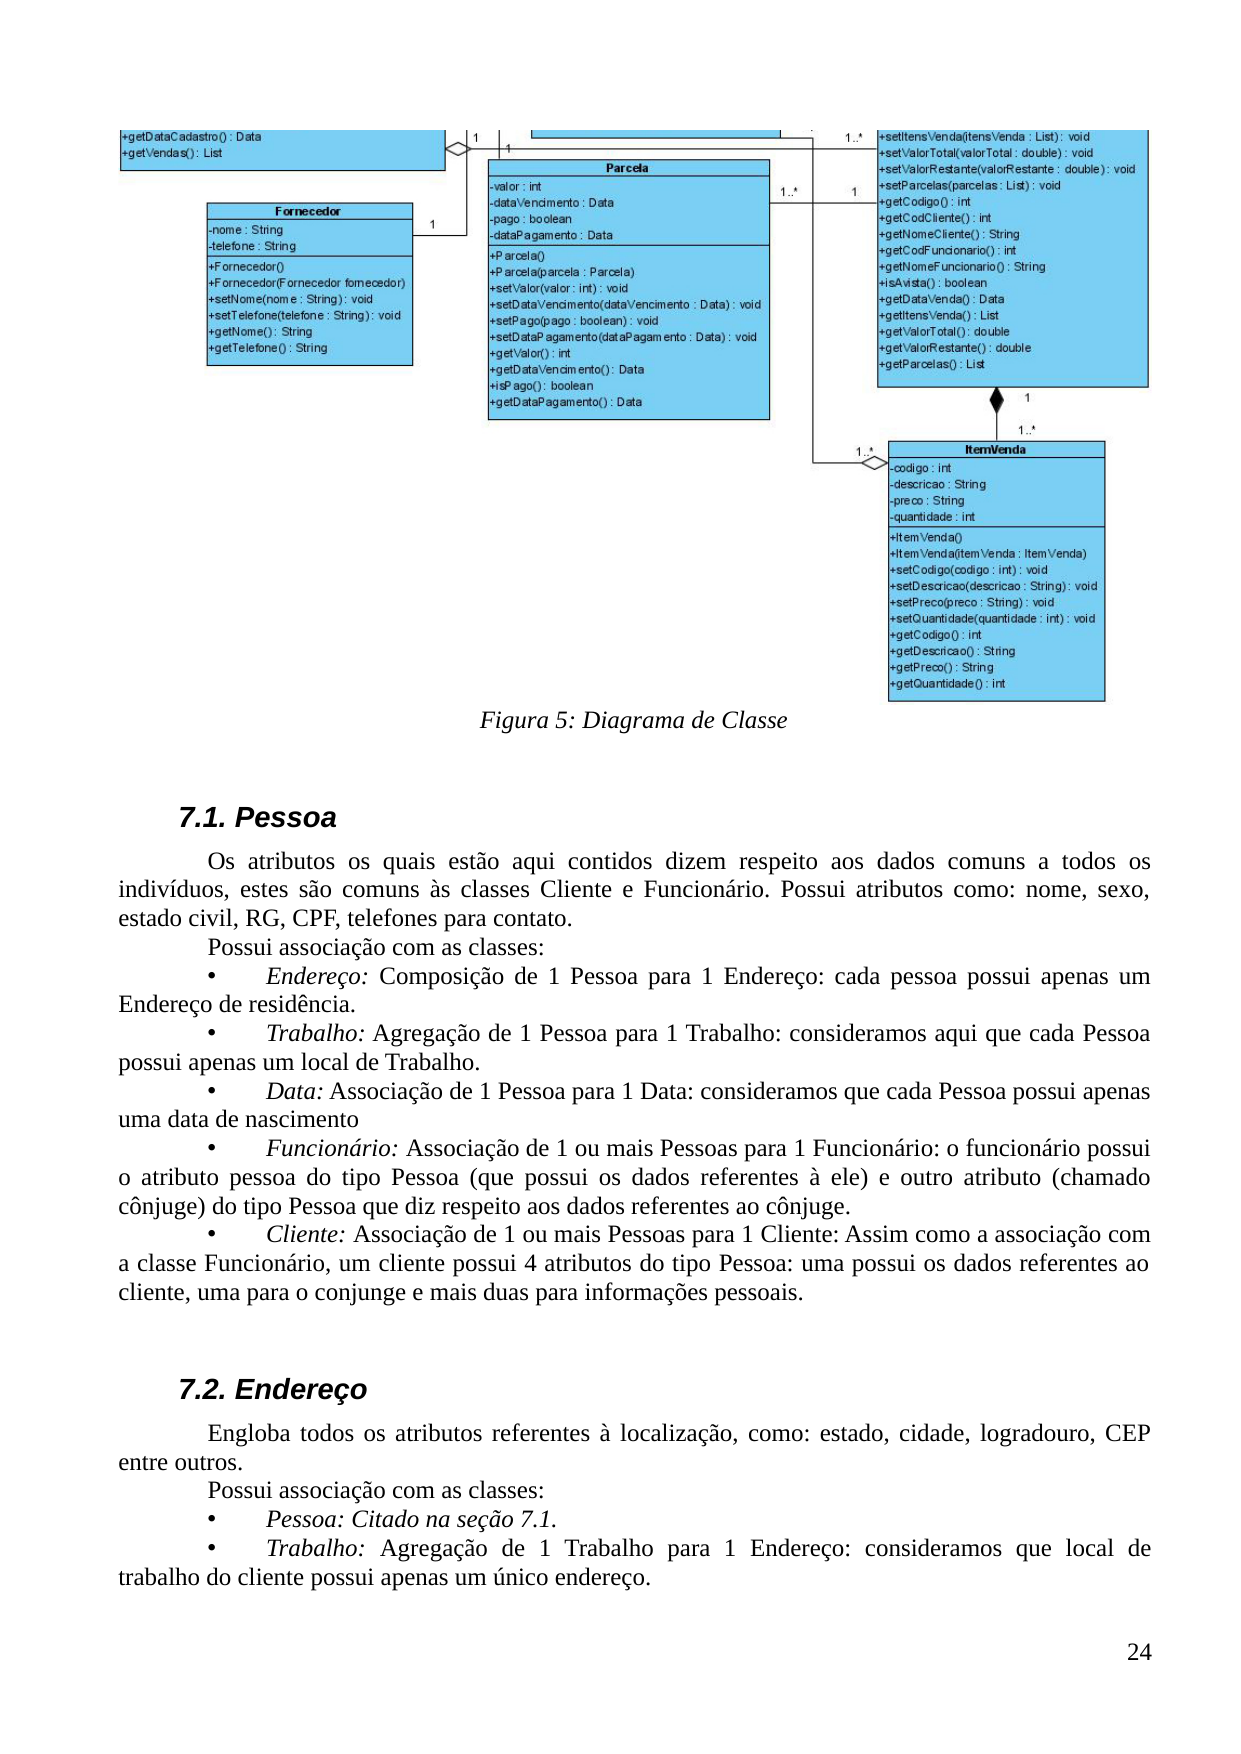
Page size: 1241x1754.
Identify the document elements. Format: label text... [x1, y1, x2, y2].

text Possui associação com as classes: [118, 1476, 1152, 1504]
text Engloba todos os atributos referentes à localização, como: estado, cidade, logradouro, CEP entre outros. [118, 1418, 1152, 1476]
picture [118, 130, 1152, 705]
list Endereço: Composição de 1 Pessoa para 1 Endereço: cada pessoa possui apenas um Endereço de residência. [118, 961, 1152, 1018]
list Cliente: Associação de 1 ou mais Pessoas para 1 Cliente: Assim como a associação com a classe Funcionário, um cliente possui 4 atributos do tipo Pessoa: uma possui os dados referentes ao cliente, uma para o conjunge e mais duas para informações pessoais. [118, 1219, 1152, 1306]
text Possui associação com as classes: [118, 932, 1152, 961]
list Funcionário: Associação de 1 ou mais Pessoas para 1 Funcionário: o funcionário possui o atributo pessoa do tipo Pessoa (que possui os dados referentes à ele) e outro atributo (chamado cônjuge) do tipo Pessoa que diz respeito aos dados referentes ao cônjuge. [118, 1133, 1152, 1219]
list Trabalho: Agregação de 1 Trabalho para 1 Endereço: consideramos que local de trabalho do cliente possui apenas um único endereço. [118, 1533, 1152, 1591]
subtitle 7.1. Pessoa [118, 800, 1152, 833]
list Pessoa: Citado na seção 7.1. [118, 1504, 1152, 1533]
text Os atributos os quais estão aqui contidos dizem respeito aos dados comuns a todos os indivíduos, estes são comuns às classes Cliente e Funcionário. Possui atributos como: nome, sexo, estado civil, RG, CPF, telefones para contato. [118, 846, 1152, 932]
list Data: Associação de 1 Pessoa para 1 Data: consideramos que cada Pessoa possui apenas uma data de nascimento [118, 1076, 1152, 1133]
text Figura 5: Diagrama de Classe [118, 705, 1152, 733]
list Trabalho: Agregação de 1 Pessoa para 1 Trabalho: consideramos aqui que cada Pessoa possui apenas um local de Trabalho. [118, 1018, 1152, 1076]
subtitle 7.2. Endereço [118, 1372, 1152, 1406]
